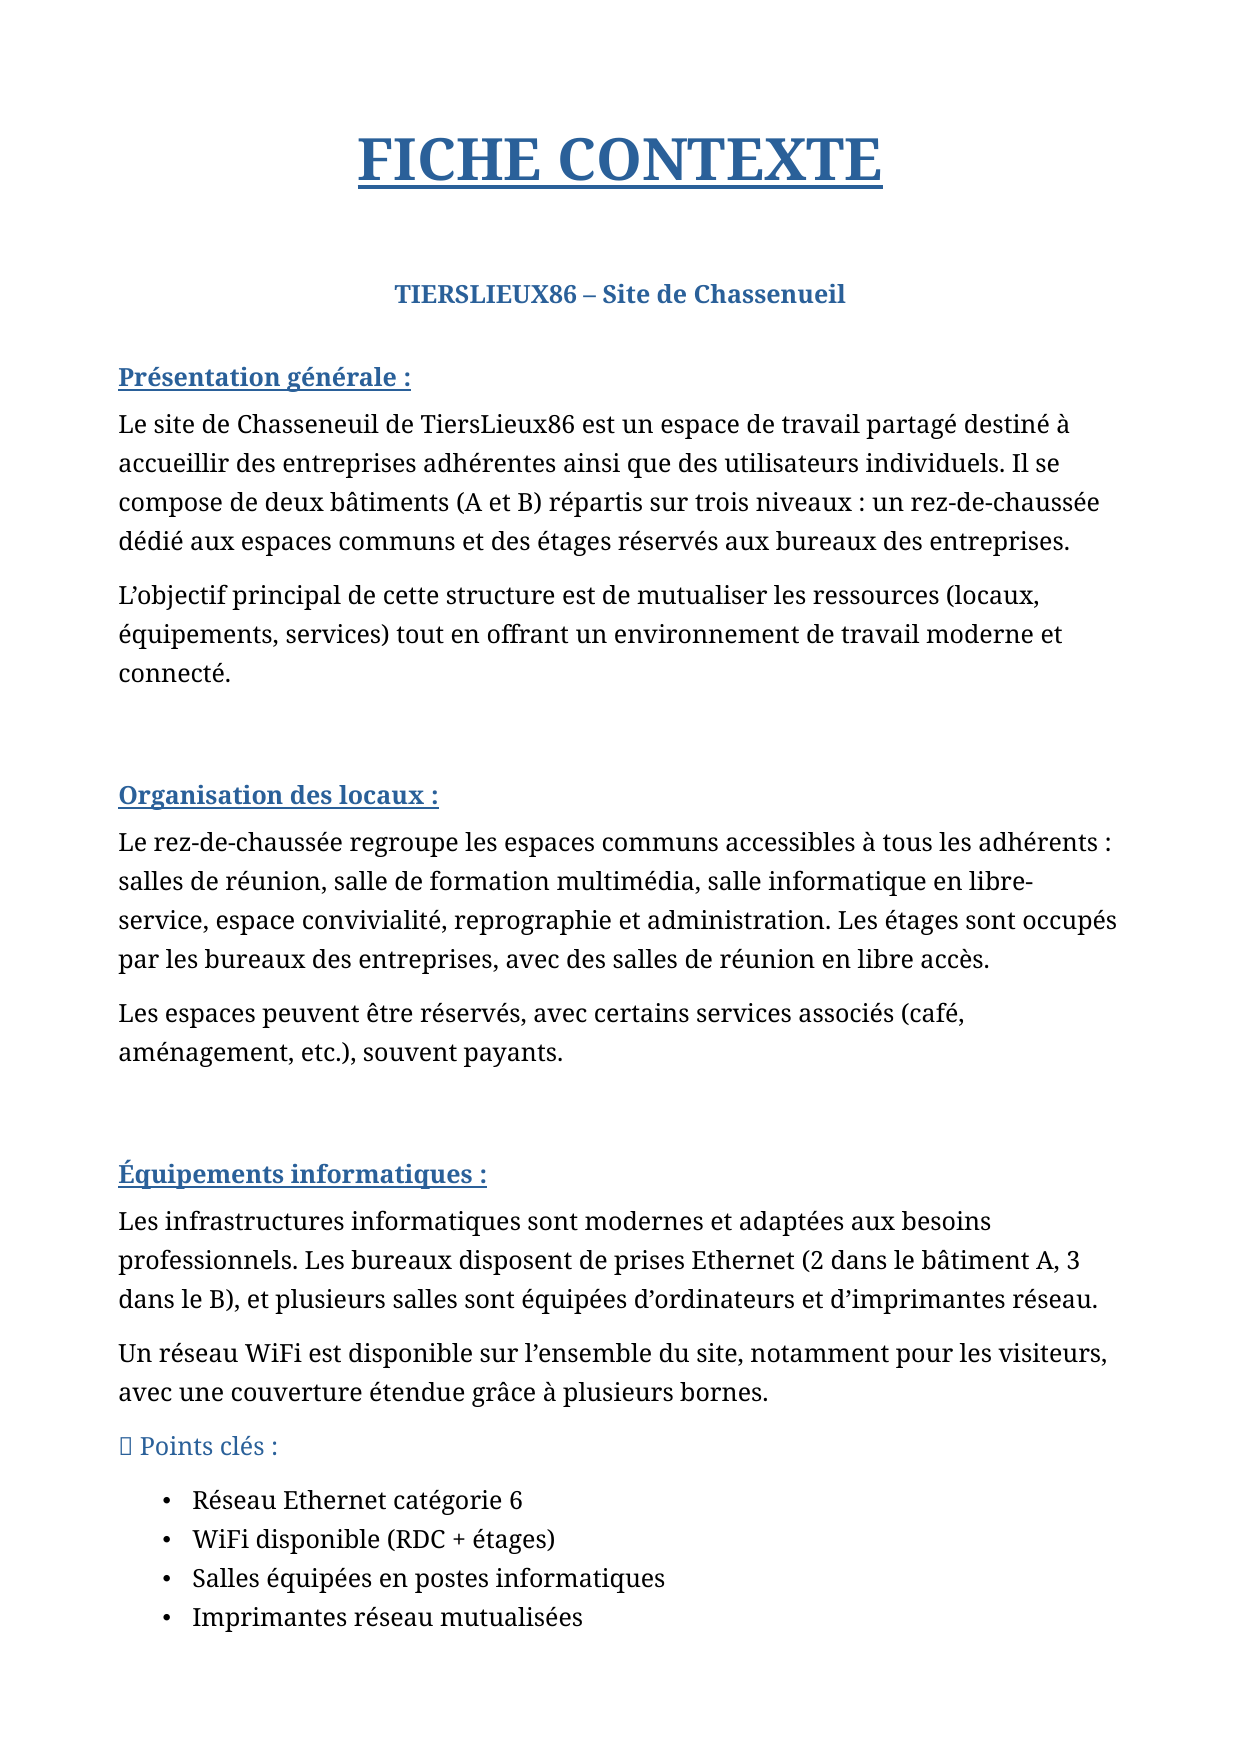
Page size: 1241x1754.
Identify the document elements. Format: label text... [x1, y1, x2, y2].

text Les infrastructures informatiques sont modernes et adaptées aux besoins professionnels. Les bureaux disposent de prises Ethernet (2 dans le bâtiment A, 3 dans le B), et plusieurs salles sont équipées d’ordinateurs et d’imprimantes réseau. [118, 1204, 1122, 1316]
subtitle Équipements informatiques : [118, 1157, 1122, 1191]
text Les espaces peuvent être réservés, avec certains services associés (café, aménagement, etc.), souvent payants. [118, 996, 1122, 1069]
list Réseau Ethernet catégorie 6 [162, 1482, 1122, 1516]
text 🔑 Points clés : [118, 1429, 1122, 1463]
text TIERSLIEUX86 – Site de Chassenueil [118, 277, 1122, 311]
text Le site de Chasseneuil de TiersLieux86 est un espace de travail partagé destiné à accueillir des entreprises adhérentes ainsi que des utilisateurs individuels. Il se compose de deux bâtiments (A et B) répartis sur trois niveaux : un rez-de-chaussée dédié aux espaces communs et des étages réservés aux bureaux des entreprises. [118, 406, 1122, 558]
text L’objectif principal de cette structure est de mutualiser les ressources (locaux, équipements, services) tout en offrant un environnement de travail moderne et connecté. [118, 578, 1122, 690]
list Imprimantes réseau mutualisées [162, 1600, 1122, 1634]
text Le rez-de-chaussée regroupe les espaces communs accessibles à tous les adhérents : salles de réunion, salle de formation multimédia, salle informatique en libre-service, espace convivialité, reprographie et administration. Les étages sont occupés par les bureaux des entreprises, avec des salles de réunion en libre accès. [118, 824, 1122, 976]
text Un réseau WiFi est disponible sur l’ensemble du site, notamment pour les visiteurs, avec une couverture étendue grâce à plusieurs bornes. [118, 1336, 1122, 1409]
text FICHE CONTEXTE [118, 118, 1122, 198]
list WiFi disponible (RDC + étages) [162, 1522, 1122, 1556]
subtitle Présentation générale : [118, 360, 1122, 394]
list Salles équipées en postes informatiques [162, 1561, 1122, 1595]
subtitle Organisation des locaux : [118, 778, 1122, 812]
